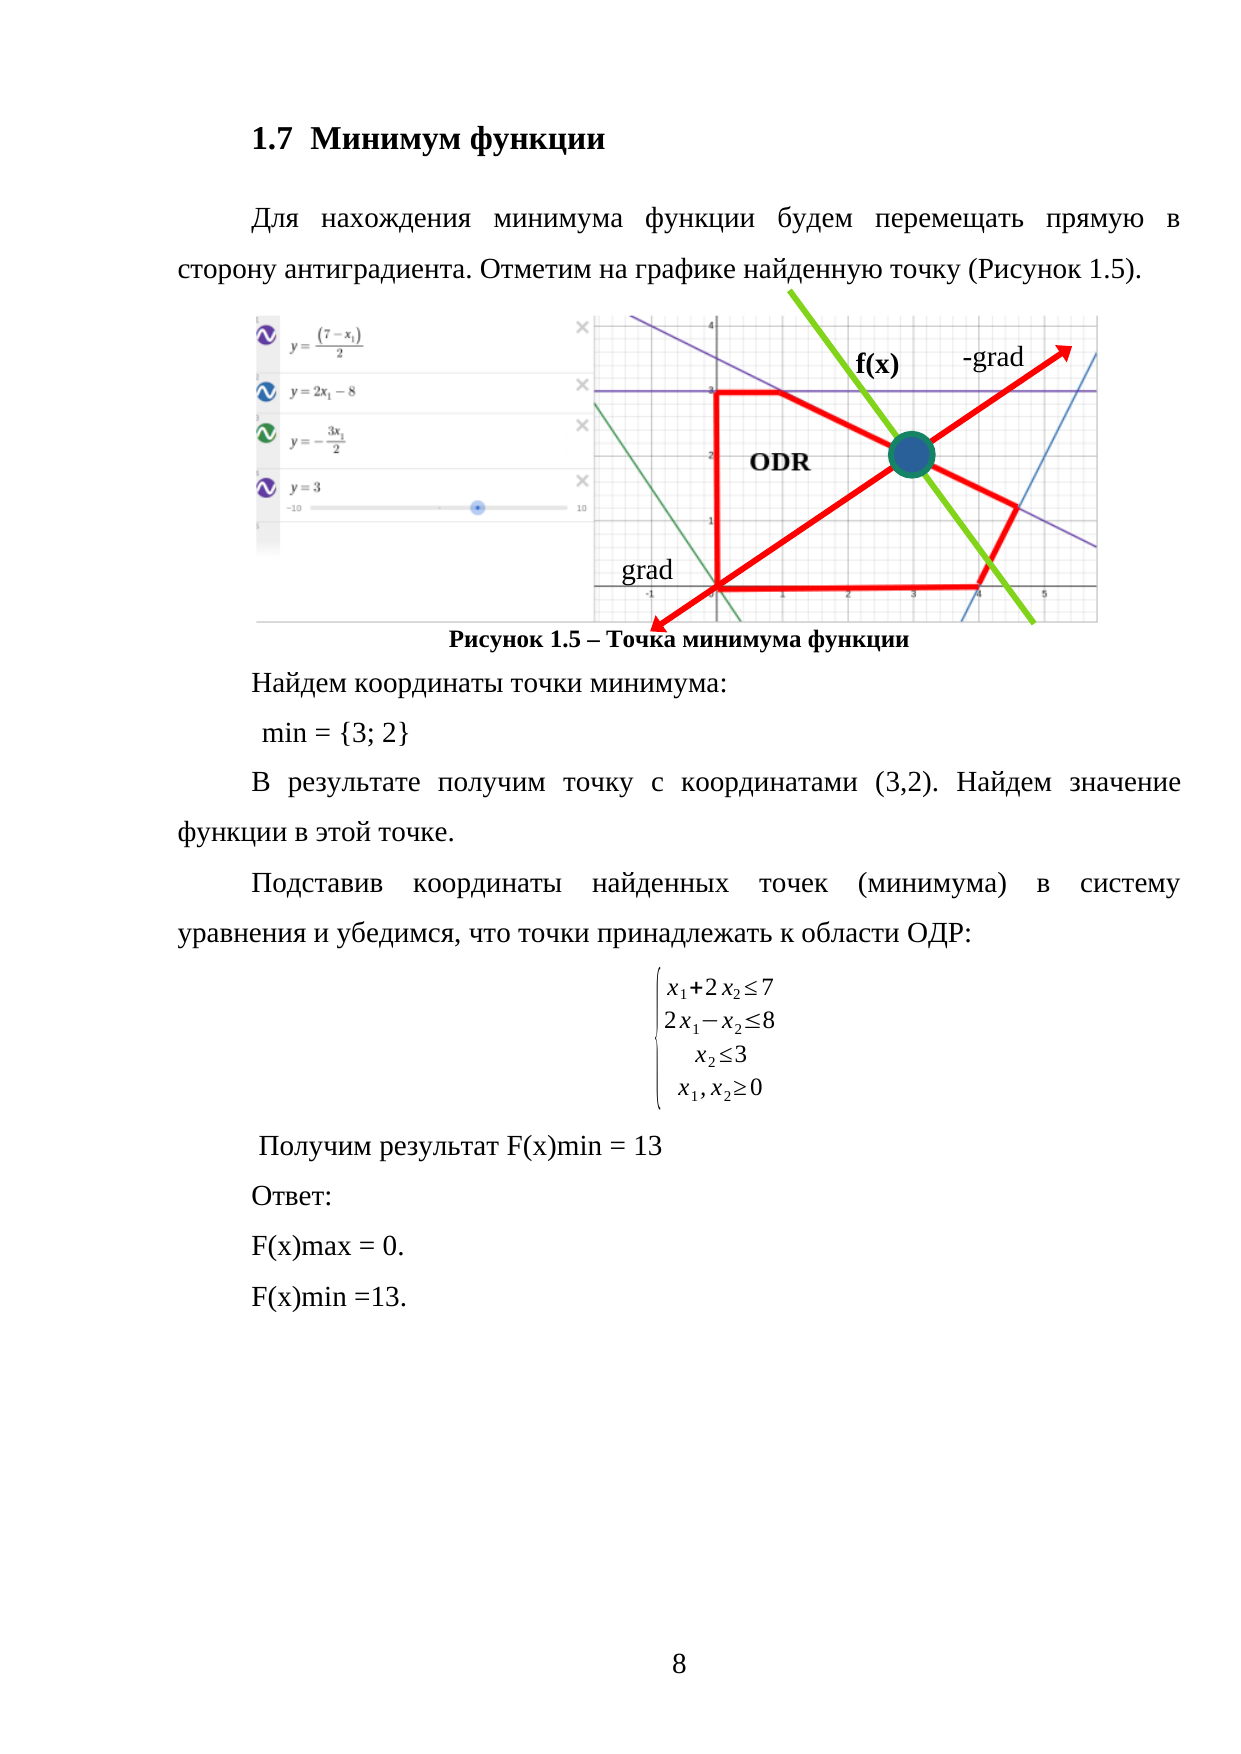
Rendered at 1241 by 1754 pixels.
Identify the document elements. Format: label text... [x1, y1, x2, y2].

text Получим результат F(x)min = 13 [177, 1128, 1181, 1161]
text F(x)min =13. [177, 1279, 1181, 1312]
picture [239, 301, 894, 624]
text Рисунок 1.5 – Точка минимума функции [177, 335, 1181, 652]
text Найдем координаты точки минимума: [177, 665, 1181, 698]
text Ответ: [177, 1178, 1181, 1212]
text Для нахождения минимума функции будем перемещать прямую в сторону антиградиента. Отметим на графике найденную точку (Рисунок 1.5). [177, 201, 1181, 284]
picture [802, 301, 1119, 624]
subtitle Минимум функции [251, 118, 1181, 156]
text min = {3; 2} [262, 715, 714, 749]
text Подставив координаты найденных точек (минимума) в систему уравнения и убедимся, что точки принадлежать к области ОДР: [177, 865, 1181, 949]
text F(x)max = 0. [177, 1228, 1181, 1262]
picture [668, 471, 1030, 624]
text В результате получим точку с координатами (3,2). Найдем значение функции в этой точке. [177, 764, 1181, 848]
